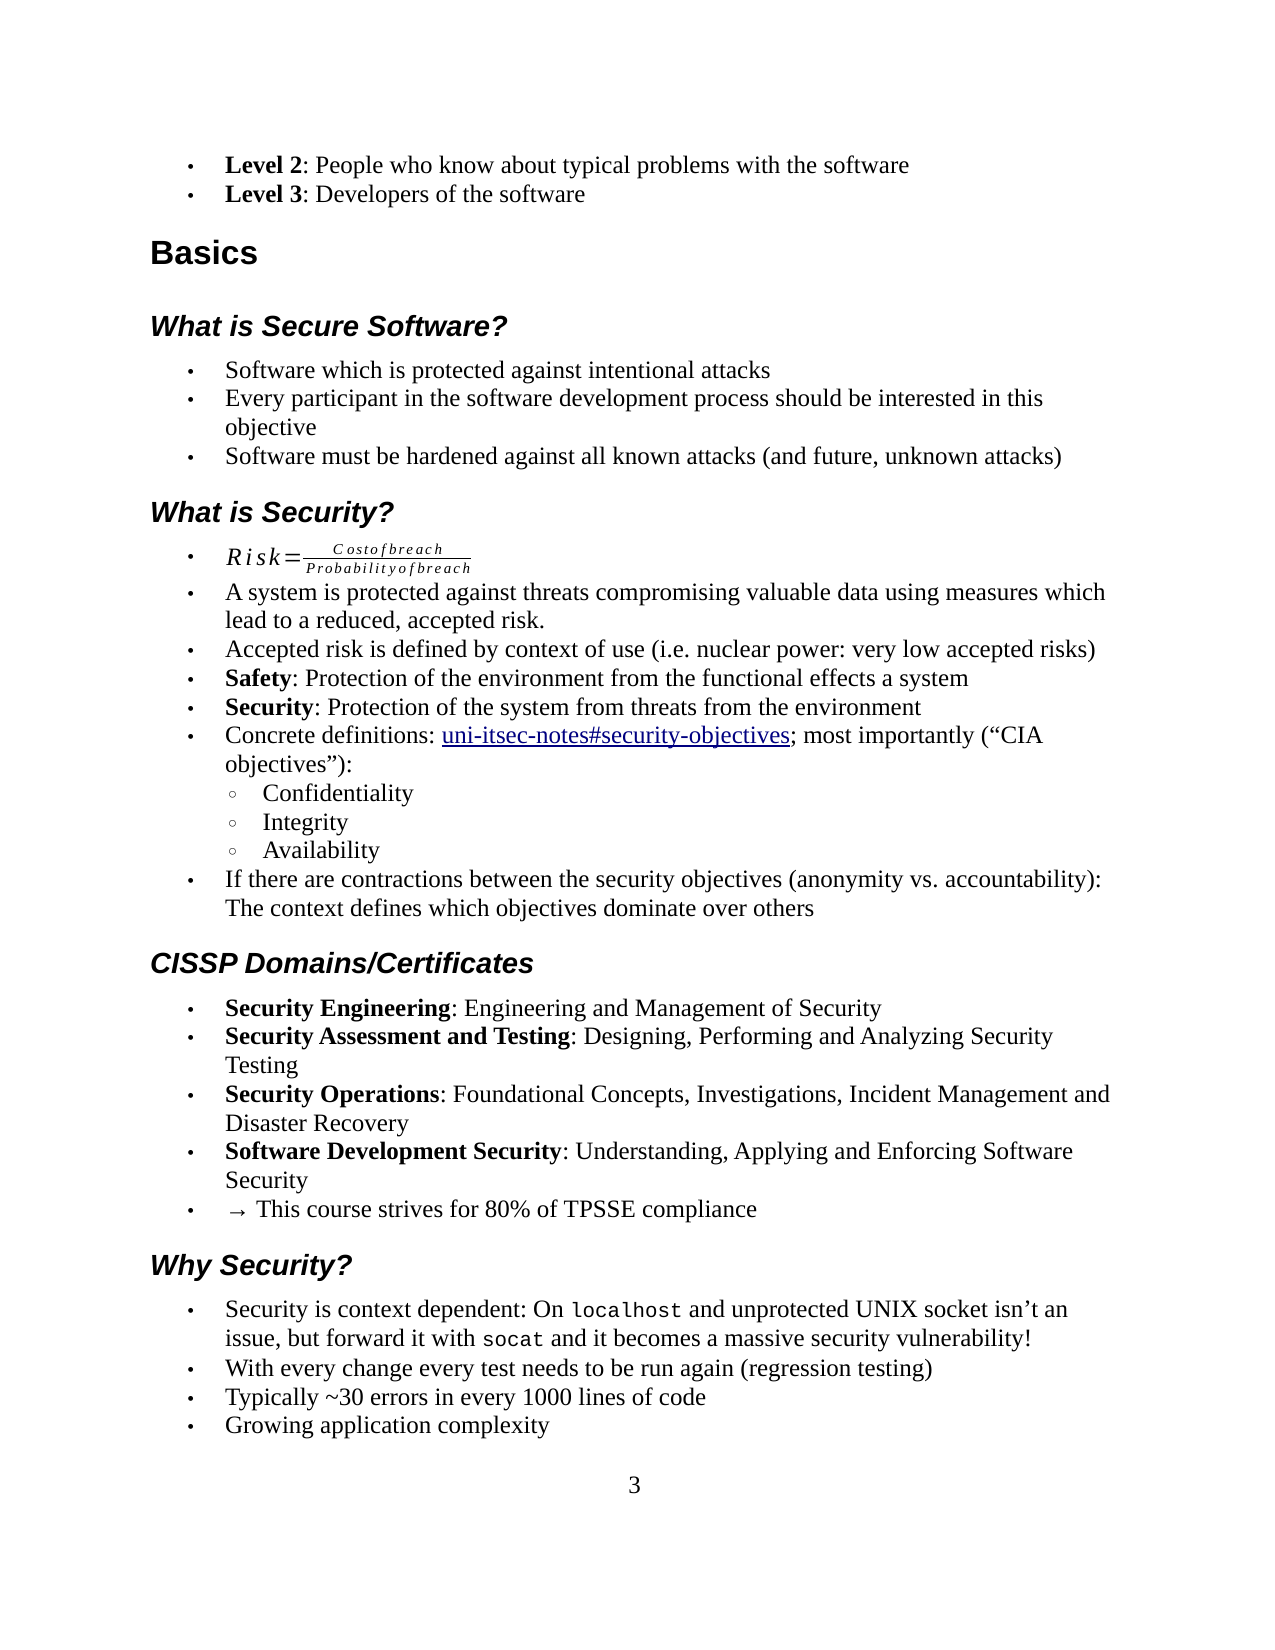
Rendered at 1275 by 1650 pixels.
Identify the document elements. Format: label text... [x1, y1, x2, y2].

list Security Engineering: Engineering and Management of Security [187, 993, 1125, 1021]
list A system is protected against threats compromising valuable data using measures which lead to a reduced, accepted risk. [187, 577, 1125, 634]
subtitle What is Security? [150, 495, 1125, 528]
list Concrete definitions: uni-itsec-notes#security-objectives; most importantly (“CIA objectives”): [187, 720, 1125, 778]
list With every change every test needs to be run again (regression testing) [187, 1353, 1125, 1382]
list Growing application complexity [187, 1410, 1125, 1439]
list Software must be hardened against all known attacks (and future, unknown attacks) [187, 441, 1125, 470]
list Safety: Protection of the environment from the functional effects a system [187, 663, 1125, 692]
subtitle What is Secure Software? [150, 309, 1125, 342]
list Security: Protection of the system from threats from the environment [187, 692, 1125, 720]
list Accepted risk is defined by context of use (i.e. nuclear power: very low accepted risks) [187, 634, 1125, 663]
list If there are contractions between the security objectives (anonymity vs. accountability): The context defines which objectives dominate over others [187, 864, 1125, 922]
list Integrity [225, 807, 1125, 835]
list Every participant in the software development process should be interested in this objective [187, 383, 1125, 441]
list Level 3: Developers of the software [187, 179, 1125, 207]
subtitle CISSP Domains/Certificates [150, 947, 1125, 980]
list Typically ~30 errors in every 1000 lines of code [187, 1382, 1125, 1410]
list Confidentiality [225, 778, 1125, 807]
list Security is context dependent: On localhost and unprotected UNIX socket isn’t an issue, but forward it with socat and it becomes a massive security vulnerability! [187, 1294, 1125, 1353]
list Software which is protected against intentional attacks [187, 355, 1125, 383]
subtitle Why Security? [150, 1248, 1125, 1281]
list → This course strives for 80% of TPSSE compliance [187, 1194, 1125, 1223]
list Security Assessment and Testing: Designing, Performing and Analyzing Security Testing [187, 1021, 1125, 1079]
list Security Operations: Foundational Concepts, Investigations, Incident Management and Disaster Recovery [187, 1079, 1125, 1136]
list Software Development Security: Understanding, Applying and Enforcing Software Security [187, 1136, 1125, 1194]
subtitle Basics [150, 232, 1125, 271]
list Level 2: People who know about typical problems with the software [187, 150, 1125, 179]
list Availability [225, 835, 1125, 864]
